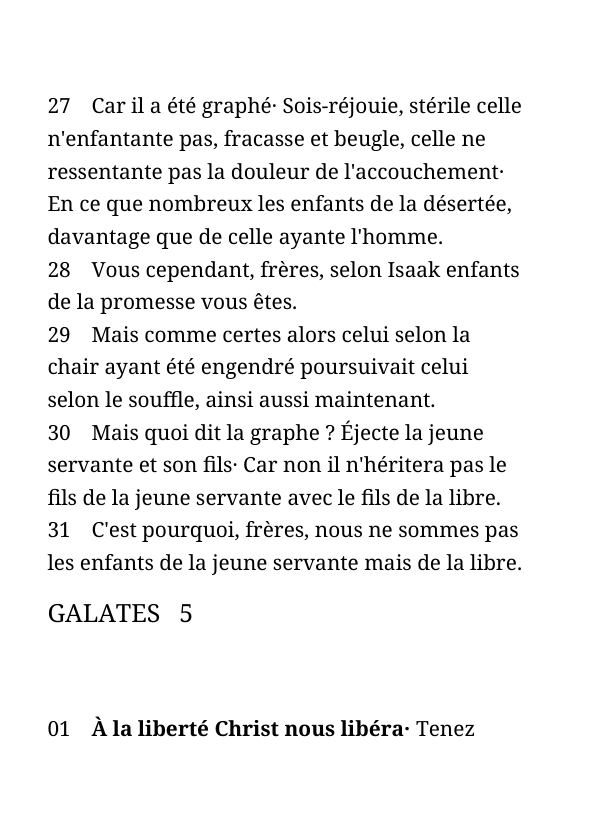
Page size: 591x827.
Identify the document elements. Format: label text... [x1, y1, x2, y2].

text GALATES 5 [47, 595, 526, 629]
text 27 Car il a été graphé· Sois-réjouie, stérile celle n'enfantante pas, fracasse et beugle, celle ne ressentante pas la douleur de l'accouchement· En ce que nombreux les enfants de la désertée, davantage que de celle ayante l'homme. 28 Vous cependant, frères, selon Isaak enfants de la promesse vous êtes. 29 Mais comme certes alors celui selon la chair ayant été engendré poursuivait celui selon le souffle, ainsi aussi maintenant. 30 Mais quoi dit la graphe ? Éjecte la jeune servante et son fils· Car non il n'héritera pas le fils de la jeune servante avec le fils de la libre. 31 C'est pourquoi, frères, nous ne sommes pas les enfants de la jeune servante mais de la libre. [47, 59, 526, 577]
text 01 À la liberté Christ nous libéra· Tenez [47, 682, 526, 743]
